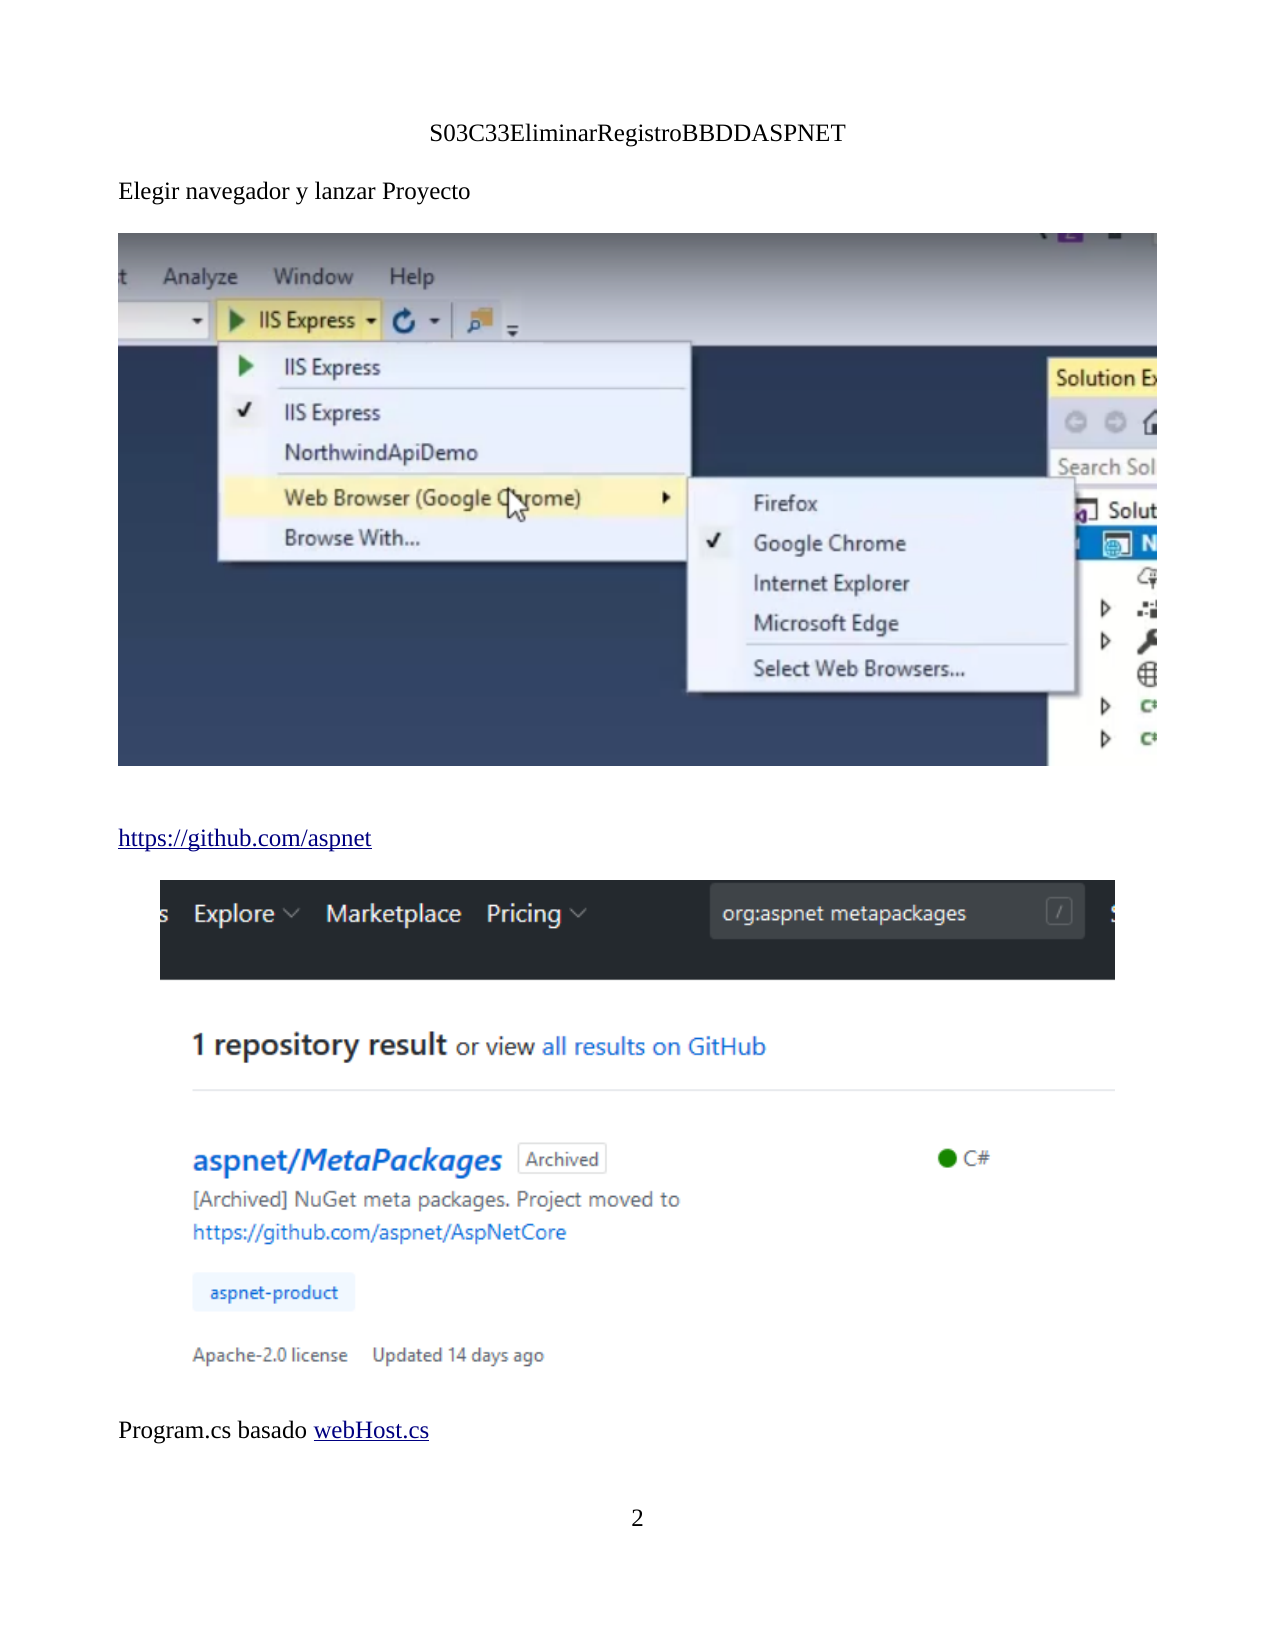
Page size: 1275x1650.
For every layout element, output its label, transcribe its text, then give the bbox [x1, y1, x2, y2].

text Elegir navegador y lanzar Proyecto [118, 176, 1157, 205]
text https://github.com/aspnet [118, 823, 1157, 852]
picture [118, 233, 1157, 766]
text Program.cs basado webHost.cs [118, 938, 1157, 1444]
picture [160, 880, 1115, 1415]
